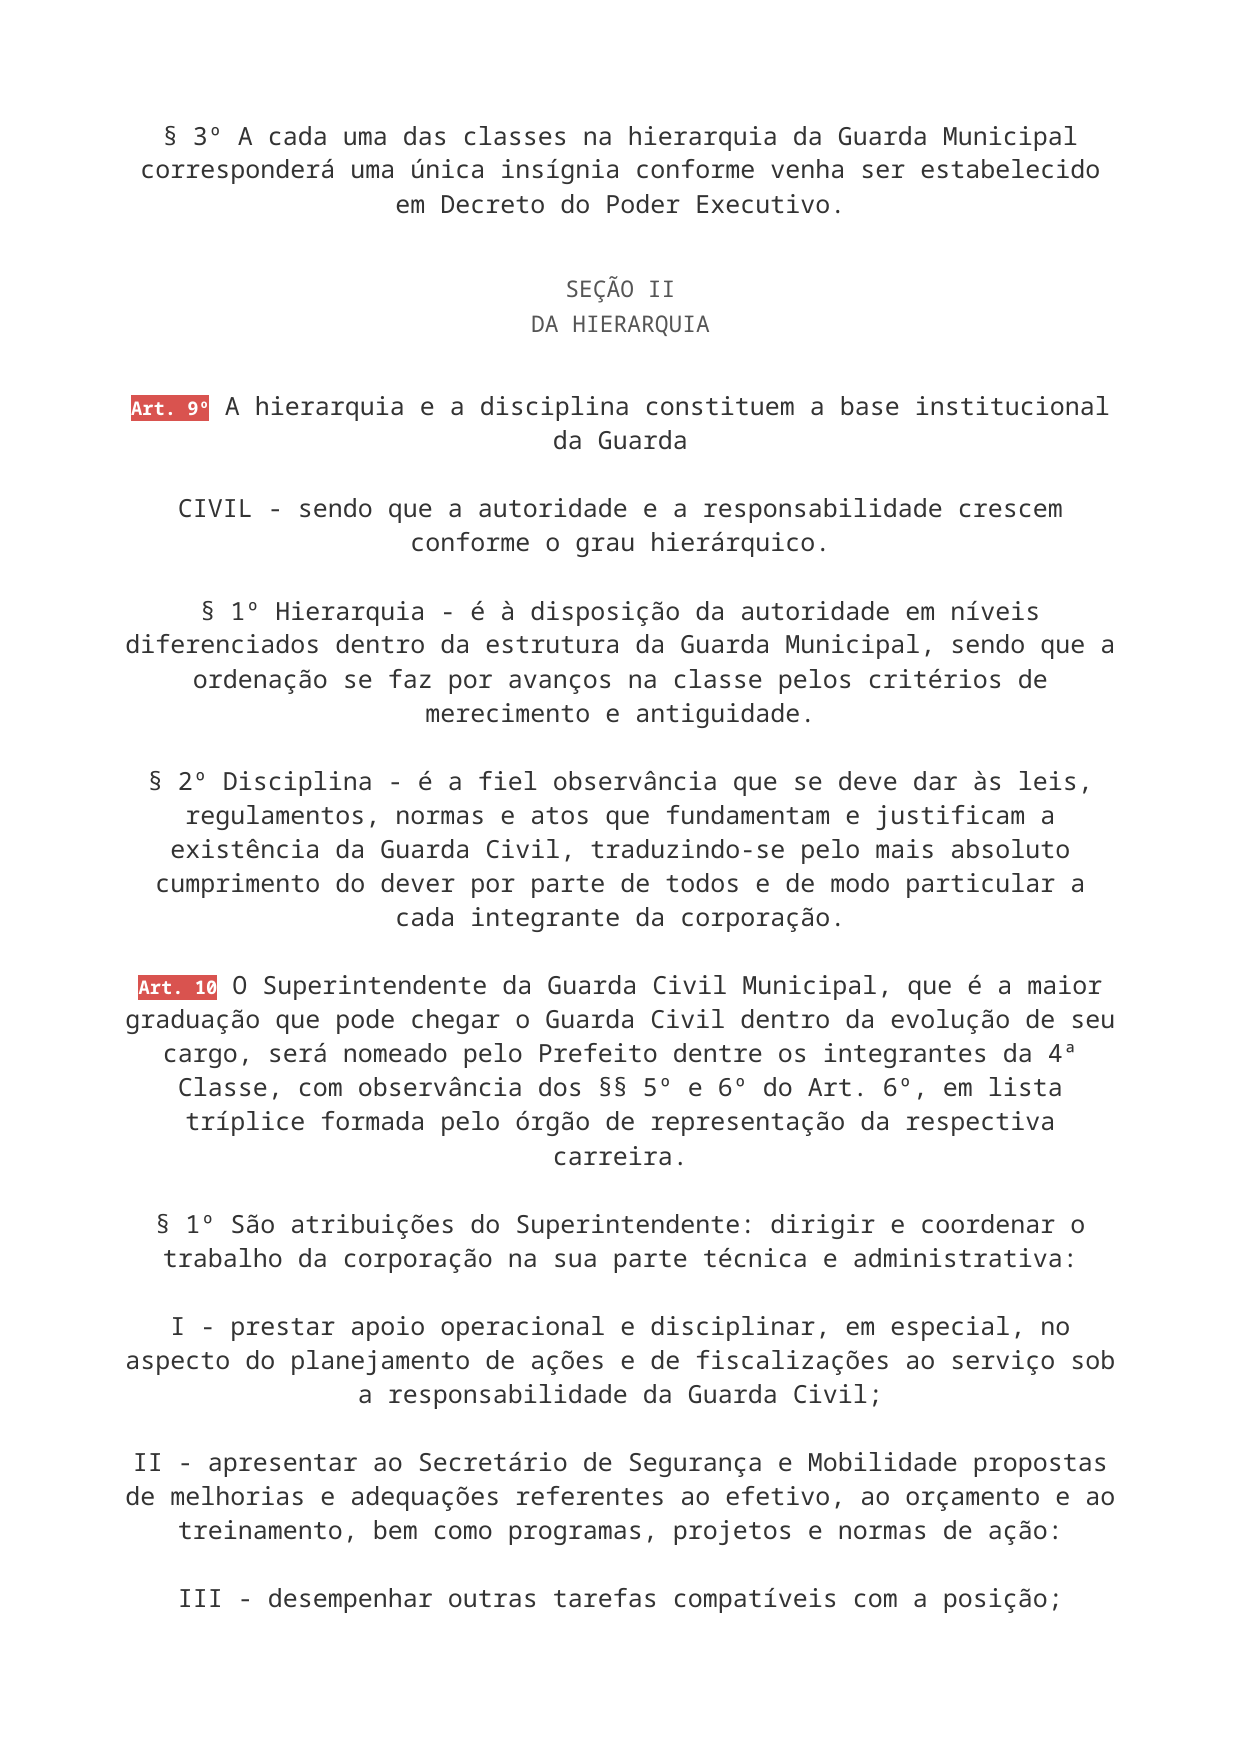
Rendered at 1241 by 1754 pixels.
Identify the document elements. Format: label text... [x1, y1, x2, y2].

text Art. 9º A hierarquia e a disciplina constituem a base institucional da Guarda CIVIL - sendo que a autoridade e a responsabilidade crescem conforme o grau hierárquico. § 1º Hierarquia - é à disposição da autoridade em níveis diferenciados dentro da estrutura da Guarda Municipal, sendo que a ordenação se faz por avanços na classe pelos critérios de merecimento e antiguidade. § 2º Disciplina - é a fiel observância que se deve dar às leis, regulamentos, normas e atos que fundamentam e justificam a existência da Guarda Civil, traduzindo-se pelo mais absoluto cumprimento do dever por parte de todos e de modo particular a cada integrante da corporação. Art. 10 O Superintendente da Guarda Civil Municipal, que é a maior graduação que pode chegar o Guarda Civil dentro da evolução de seu cargo, será nomeado pelo Prefeito dentre os integrantes da 4ª Classe, com observância dos §§ 5º e 6º do Art. 6º, em lista tríplice formada pelo órgão de representação da respectiva carreira. § 1º São atribuições do Superintendente: dirigir e coordenar o trabalho da corporação na sua parte técnica e administrativa: I - prestar apoio operacional e disciplinar, em especial, no aspecto do planejamento de ações e de fiscalizações ao serviço sob a responsabilidade da Guarda Civil; II - apresentar ao Secretário de Segurança e Mobilidade propostas de melhorias e adequações referentes ao efetivo, ao orçamento e ao treinamento, bem como programas, projetos e normas de ação: III - desempenhar outras tarefas compatíveis com a posição; [118, 355, 1122, 1615]
text § 3º A cada uma das classes na hierarquia da Guarda Municipal corresponderá uma única insígnia conforme venha ser estabelecido em Decreto do Poder Executivo. [118, 118, 1122, 220]
text SEÇÃO II DA HIERARQUIA [118, 236, 1122, 339]
